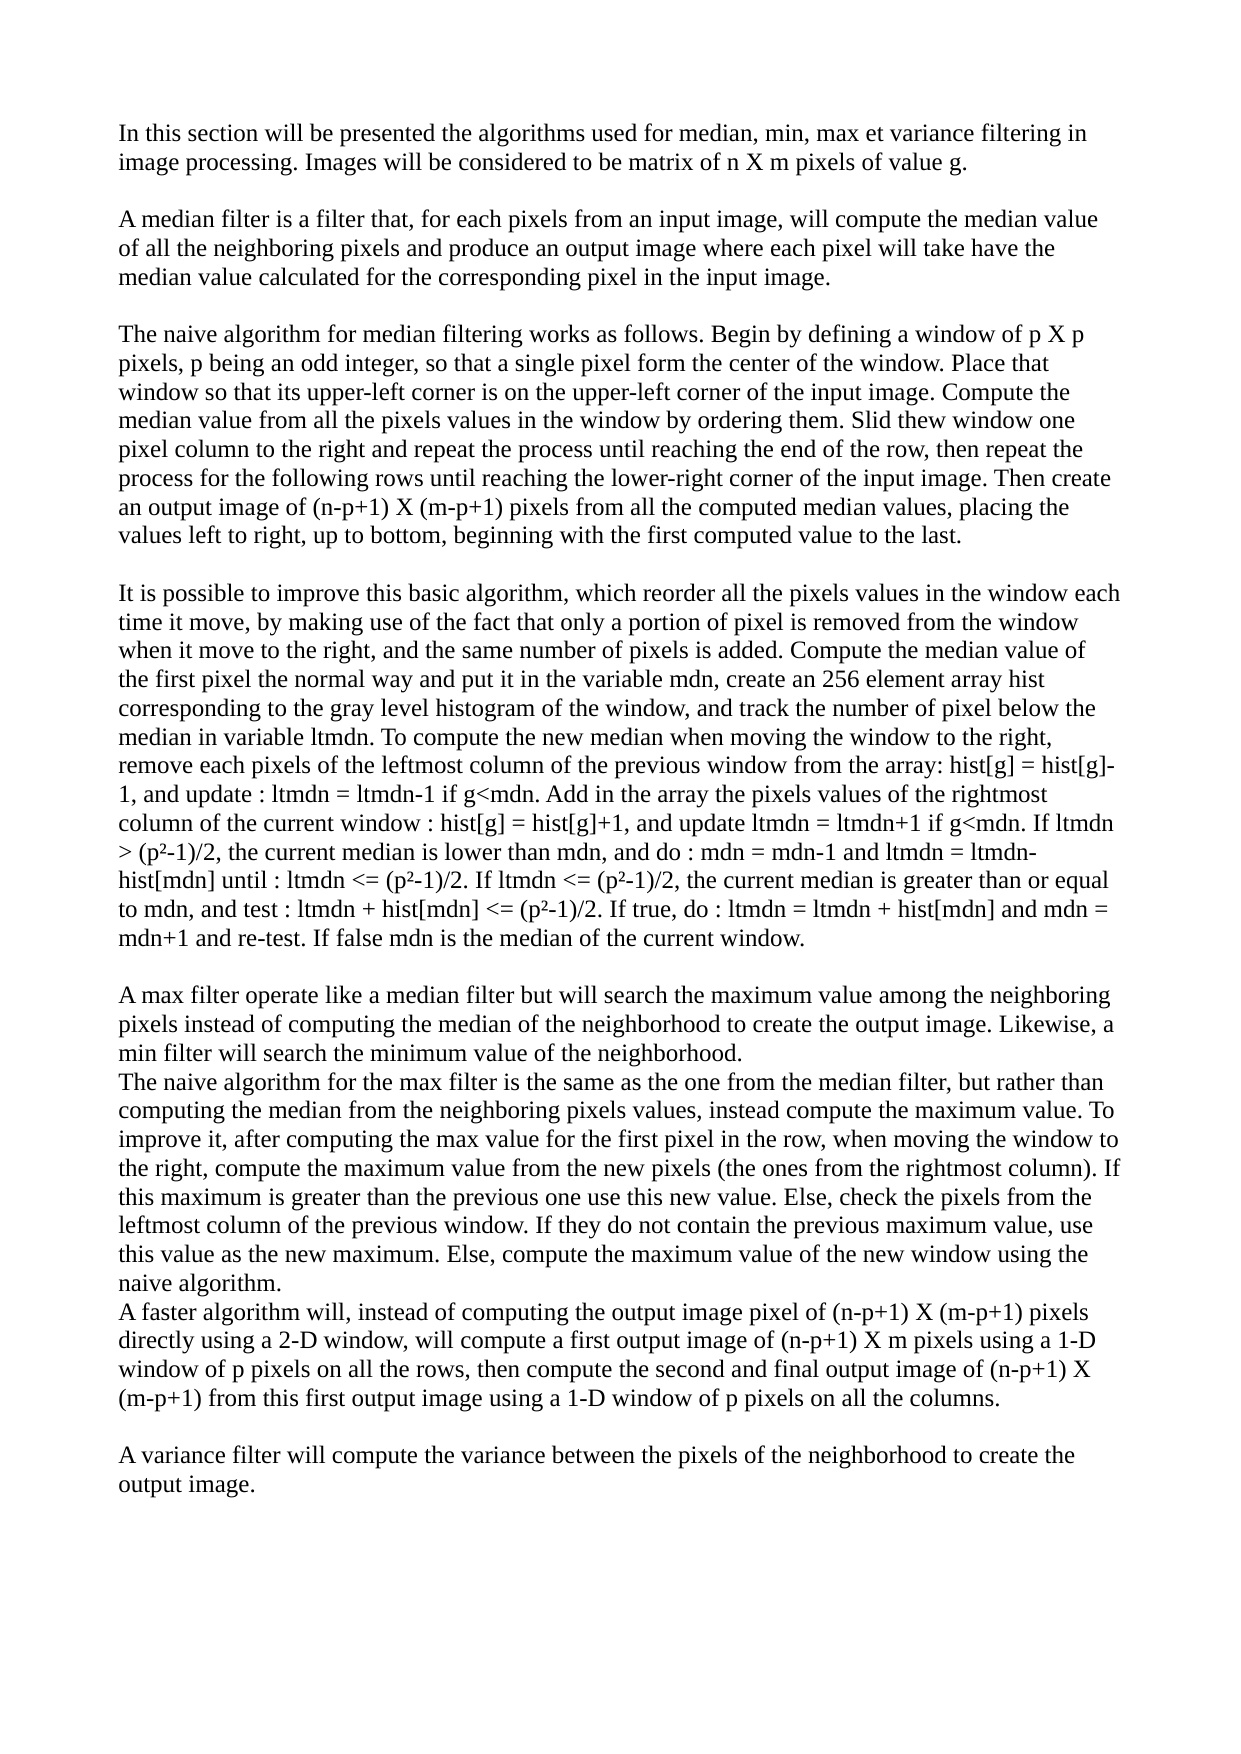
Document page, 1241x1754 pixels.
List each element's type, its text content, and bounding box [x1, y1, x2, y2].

text The naive algorithm for the max filter is the same as the one from the median filter, but rather than computing the median from the neighboring pixels values, instead compute the maximum value. To improve it, after computing the max value for the first pixel in the row, when moving the window to the right, compute the maximum value from the new pixels (the ones from the rightmost column). If this maximum is greater than the previous one use this new value. Else, check the pixels from the leftmost column of the previous window. If they do not contain the previous maximum value, use this value as the new maximum. Else, compute the maximum value of the new window using the naive algorithm. [118, 1067, 1122, 1297]
text A max filter operate like a median filter but will search the maximum value among the neighboring pixels instead of computing the median of the neighborhood to create the output image. Likewise, a min filter will search the minimum value of the neighborhood. [118, 981, 1122, 1067]
text It is possible to improve this basic algorithm, which reorder all the pixels values in the window each time it move, by making use of the fact that only a portion of pixel is removed from the window when it move to the right, and the same number of pixels is added. Compute the median value of the first pixel the normal way and put it in the variable mdn, create an 256 element array hist corresponding to the gray level histogram of the window, and track the number of pixel below the median in variable ltmdn. To compute the new median when moving the window to the right, remove each pixels of the leftmost column of the previous window from the array: hist[g] = hist[g]-1, and update : ltmdn = ltmdn-1 if g<mdn. Add in the array the pixels values of the rightmost column of the current window : hist[g] = hist[g]+1, and update ltmdn = ltmdn+1 if g<mdn. If ltmdn > (p²-1)/2, the current median is lower than mdn, and do : mdn = mdn-1 and ltmdn = ltmdn-hist[mdn] until : ltmdn <= (p²-1)/2. If ltmdn <= (p²-1)/2, the current median is greater than or equal to mdn, and test : ltmdn + hist[mdn] <= (p²-1)/2. If true, do : ltmdn = ltmdn + hist[mdn] and mdn = mdn+1 and re-test. If false mdn is the median of the current window. [118, 578, 1122, 952]
text A faster algorithm will, instead of computing the output image pixel of (n-p+1) X (m-p+1) pixels directly using a 2-D window, will compute a first output image of (n-p+1) X m pixels using a 1-D window of p pixels on all the rows, then compute the second and final output image of (n-p+1) X (m-p+1) from this first output image using a 1-D window of p pixels on all the columns. [118, 1297, 1122, 1412]
text A variance filter will compute the variance between the pixels of the neighborhood to create the output image. [118, 1441, 1122, 1498]
text The naive algorithm for median filtering works as follows. Begin by defining a window of p X p pixels, p being an odd integer, so that a single pixel form the center of the window. Place that window so that its upper-left corner is on the upper-left corner of the input image. Compute the median value from all the pixels values in the window by ordering them. Slid thew window one pixel column to the right and repeat the process until reaching the end of the row, then repeat the process for the following rows until reaching the lower-right corner of the input image. Then create an output image of (n-p+1) X (m-p+1) pixels from all the computed median values, placing the values left to right, up to bottom, beginning with the first computed value to the last. [118, 319, 1122, 549]
text A median filter is a filter that, for each pixels from an input image, will compute the median value of all the neighboring pixels and produce an output image where each pixel will take have the median value calculated for the corresponding pixel in the input image. [118, 204, 1122, 291]
text In this section will be presented the algorithms used for median, min, max et variance filtering in image processing. Images will be considered to be matrix of n X m pixels of value g. [118, 118, 1122, 176]
